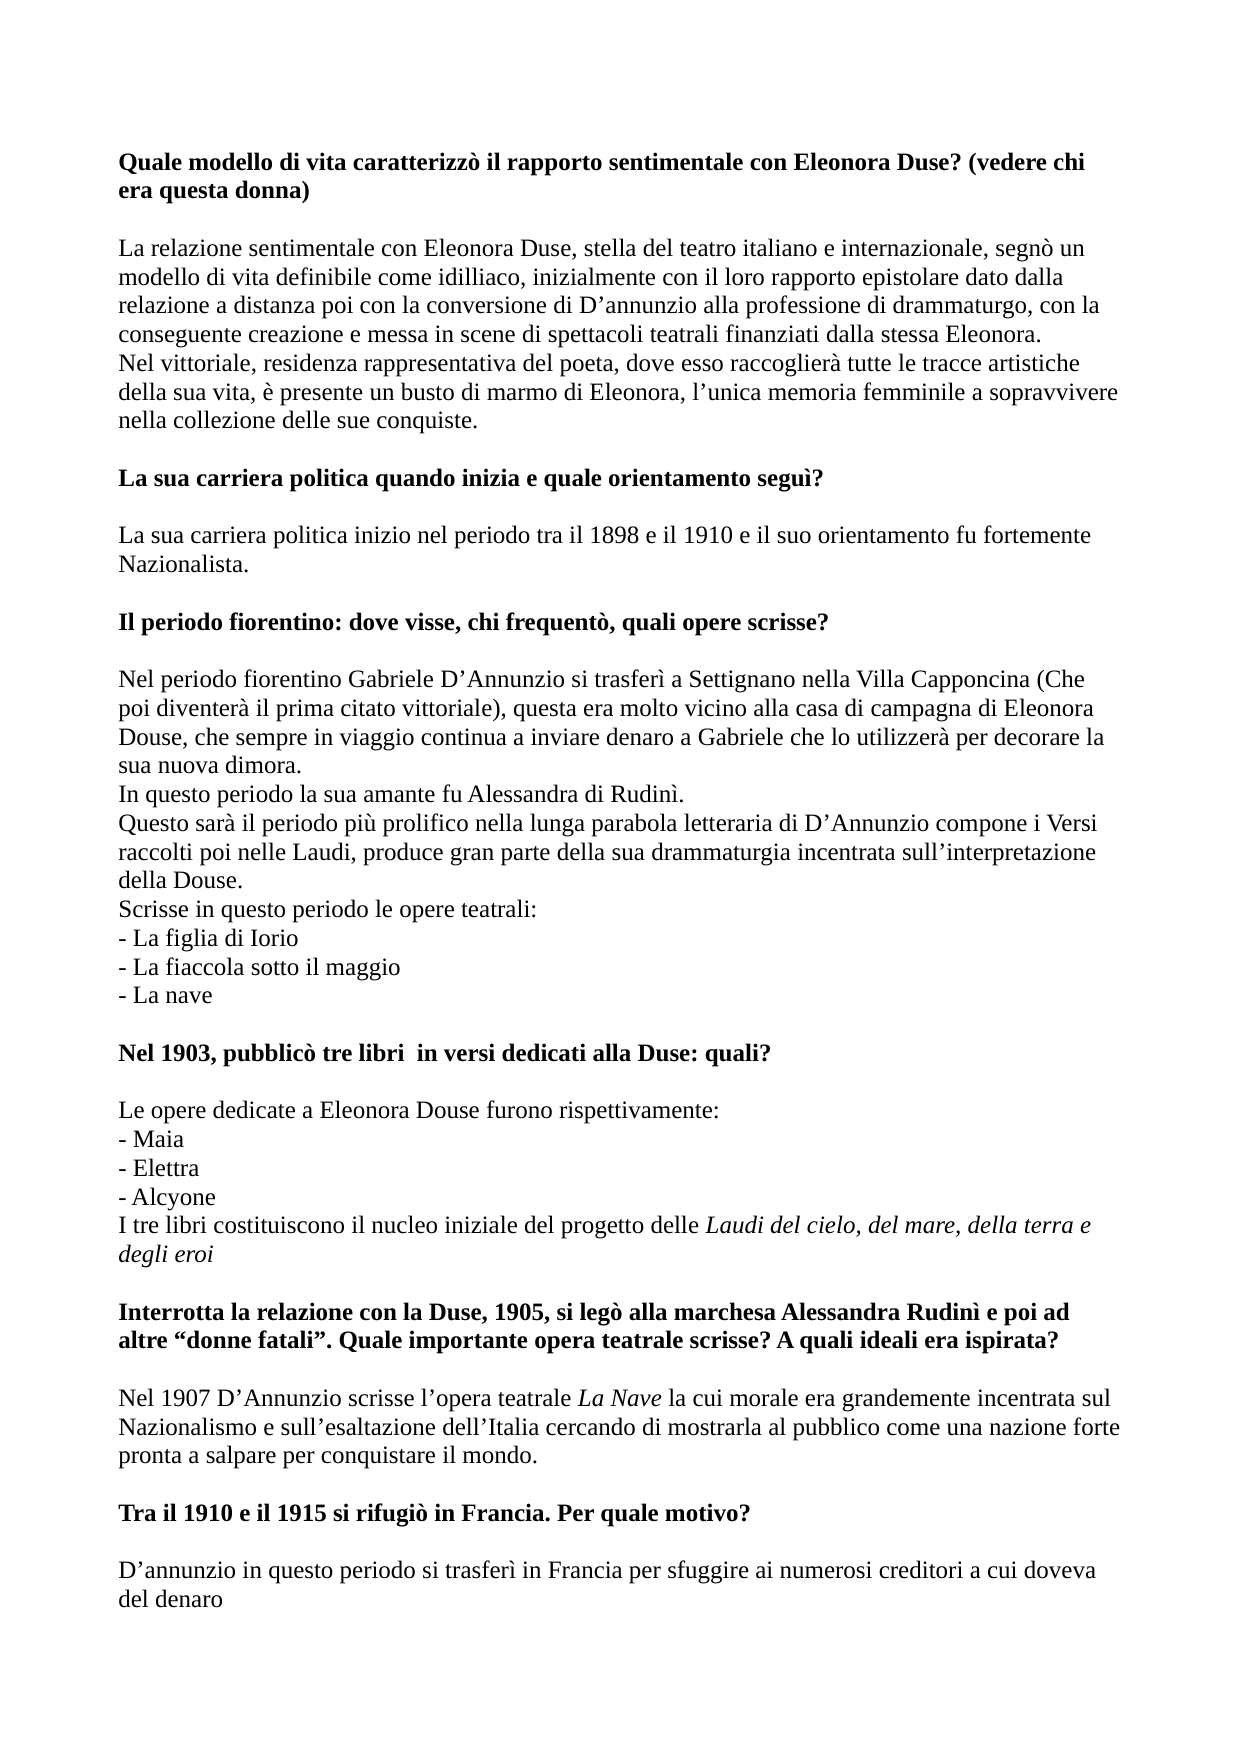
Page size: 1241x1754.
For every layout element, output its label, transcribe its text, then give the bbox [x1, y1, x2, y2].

text Tra il 1910 e il 1915 si rifugiò in Francia. Per quale motivo? [118, 1498, 1122, 1527]
text D’annunzio in questo periodo si trasferì in Francia per sfuggire ai numerosi creditori a cui doveva del denaro [118, 1556, 1122, 1613]
text Nel periodo fiorentino Gabriele D’Annunzio si trasferì a Settignano nella Villa Capponcina (Che poi diventerà il prima citato vittoriale), questa era molto vicino alla casa di campagna di Eleonora Douse, che sempre in viaggio continua a inviare denaro a Gabriele che lo utilizzerà per decorare la sua nuova dimora. [118, 664, 1122, 779]
text In questo periodo la sua amante fu Alessandra di Rudinì. [118, 779, 1122, 808]
text Nel 1907 D’Annunzio scrisse l’opera teatrale La Nave la cui morale era grandemente incentrata sul Nazionalismo e sull’esaltazione dell’Italia cercando di mostrarla al pubblico come una nazione forte pronta a salpare per conquistare il mondo. [118, 1383, 1122, 1469]
text Nel vittoriale, residenza rappresentativa del poeta, dove esso raccoglierà tutte le tracce artistiche della sua vita, è presente un busto di marmo di Eleonora, l’unica memoria femminile a sopravvivere nella collezione delle sue conquiste. [118, 348, 1122, 434]
text I tre libri costituiscono il nucleo iniziale del progetto delle Laudi del cielo, del mare, della terra e degli eroi [118, 1211, 1122, 1268]
text - Alcyone [118, 1182, 1122, 1211]
text - Maia [118, 1124, 1122, 1153]
text La sua carriera politica quando inizia e quale orientamento seguì? [118, 463, 1122, 492]
text Quale modello di vita caratterizzò il rapporto sentimentale con Eleonora Duse? (vedere chi era questa donna) [118, 147, 1122, 204]
text La sua carriera politica inizio nel periodo tra il 1898 e il 1910 e il suo orientamento fu fortemente Nazionalista. [118, 521, 1122, 578]
text La relazione sentimentale con Eleonora Duse, stella del teatro italiano e internazionale, segnò un modello di vita definibile come idilliaco, inizialmente con il loro rapporto epistolare dato dalla relazione a distanza poi con la conversione di D’annunzio alla professione di drammaturgo, con la conseguente creazione e messa in scene di spettacoli teatrali finanziati dalla stessa Eleonora. [118, 233, 1122, 348]
text Il periodo fiorentino: dove visse, chi frequentò, quali opere scrisse? [118, 607, 1122, 636]
text Nel 1903, pubblicò tre libri in versi dedicati alla Duse: quali? [118, 1038, 1122, 1067]
text - Elettra [118, 1153, 1122, 1182]
text Interrotta la relazione con la Duse, 1905, si legò alla marchesa Alessandra Rudinì e poi ad altre “donne fatali”. Quale importante opera teatrale scrisse? A quali ideali era ispirata? [118, 1297, 1122, 1354]
text - La figlia di Iorio [118, 923, 1122, 952]
text Questo sarà il periodo più prolifico nella lunga parabola letteraria di D’Annunzio compone i Versi raccolti poi nelle Laudi, produce gran parte della sua drammaturgia incentrata sull’interpretazione della Douse. [118, 808, 1122, 894]
text - La fiaccola sotto il maggio [118, 952, 1122, 981]
text Le opere dedicate a Eleonora Douse furono rispettivamente: [118, 1096, 1122, 1124]
text Scrisse in questo periodo le opere teatrali: [118, 894, 1122, 923]
text - La nave [118, 981, 1122, 1009]
